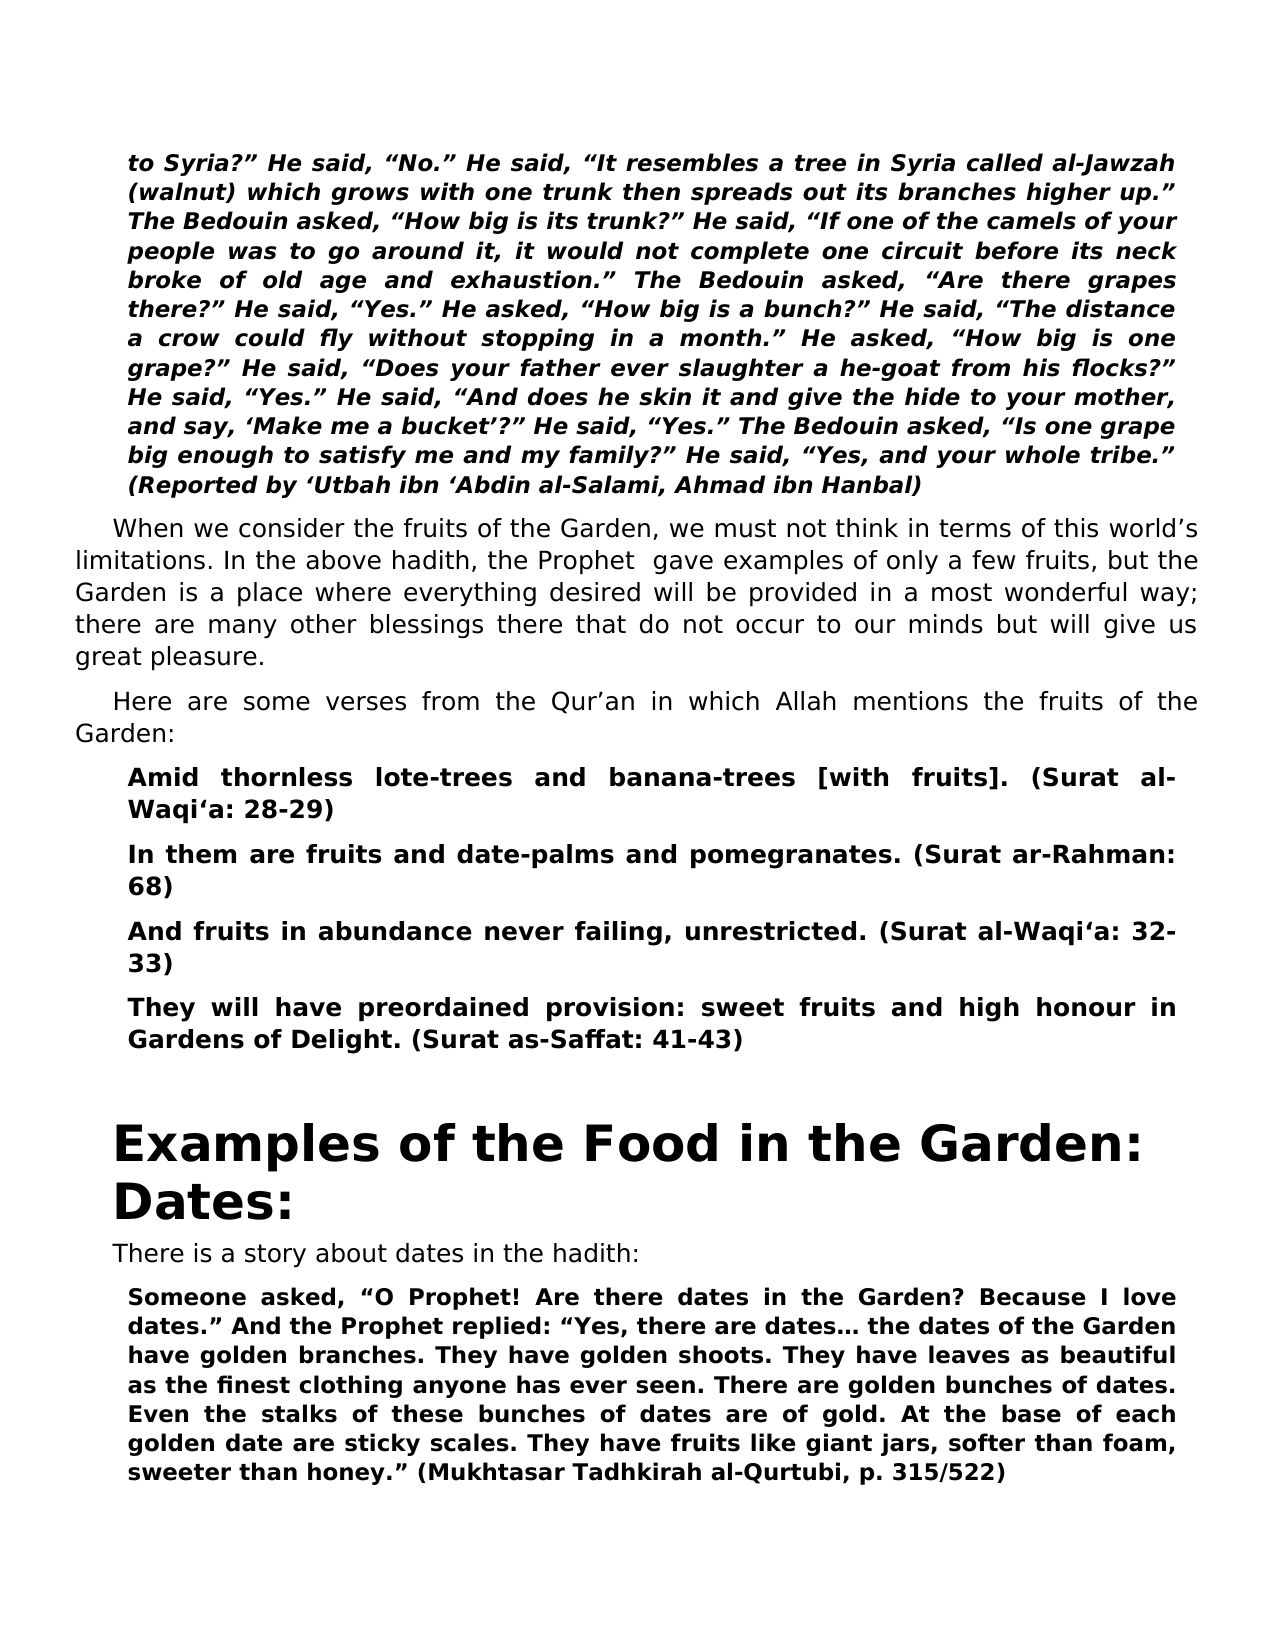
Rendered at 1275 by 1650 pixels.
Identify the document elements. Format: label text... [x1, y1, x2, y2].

text And fruits in abundance never failing, unrestricted. (Surat al-Waqi‘a: 32-33) [127, 917, 1177, 978]
text When we consider the fruits of the Garden, we must not think in terms of this world’s limitations. In the above hadith, the Prophet gave examples of only a few fruits, but the Garden is a place where everything desired will be provided in a most wonderful way; there are many other blessings there that do not occur to our minds but will give us great pleasure. [75, 514, 1200, 671]
text to Syria?” He said, “No.” He said, “It resembles a tree in Syria called al-Jawzah (walnut) which grows with one trunk then spreads out its branches higher up.” The Bedouin asked, “How big is its trunk?” He said, “If one of the camels of your people was to go around it, it would not complete one circuit before its neck broke of old age and exhaustion.” The Bedouin asked, “Are there grapes there?” He said, “Yes.” He asked, “How big is a bunch?” He said, “The distance a crow could fly without stopping in a month.” He asked, “How big is one grape?” He said, “Does your father ever slaughter a he-goat from his flocks?” He said, “Yes.” He said, “And does he skin it and give the hide to your mother, and say, ‘Make me a bucket’?” He said, “Yes.” The Bedouin asked, “Is one grape big enough to satisfy me and my family?” He said, “Yes, and your whole tribe.” (Reported by ‘Utbah ibn ‘Abdin al-Salami, Ahmad ibn Hanbal) [127, 150, 1177, 499]
text Here are some verses from the Qur’an in which Allah mentions the fruits of the Garden: [75, 687, 1200, 748]
text Amid thornless lote-trees and banana-trees [with fruits]. (Surat al-Waqi‘a: 28-29) [127, 763, 1177, 824]
text They will have preordained provision: sweet fruits and high honour in Gardens of Delight. (Surat as-Saffat: 41-43) [127, 993, 1177, 1054]
text There is a story about dates in the hadith: [75, 1239, 1200, 1268]
text In them are fruits and date-palms and pomegranates. (Surat ar-Rahman: 68) [127, 840, 1177, 901]
text Someone asked, “O Prophet! Are there dates in the Garden? Because I love dates.” And the Prophet replied: “Yes, there are dates… the dates of the Garden have golden branches. They have golden shoots. They have leaves as beautiful as the finest clothing anyone has ever seen. There are golden bunches of dates. Even the stalks of these bunches of dates are of gold. At the base of each golden date are sticky scales. They have fruits like giant jars, softer than foam, sweeter than honey.” (Mukhtasar Tadhkirah al-Qurtubi, p. 315/522) [127, 1284, 1177, 1486]
subtitle Examples of the Food in the Garden: Dates: [112, 1114, 1200, 1231]
